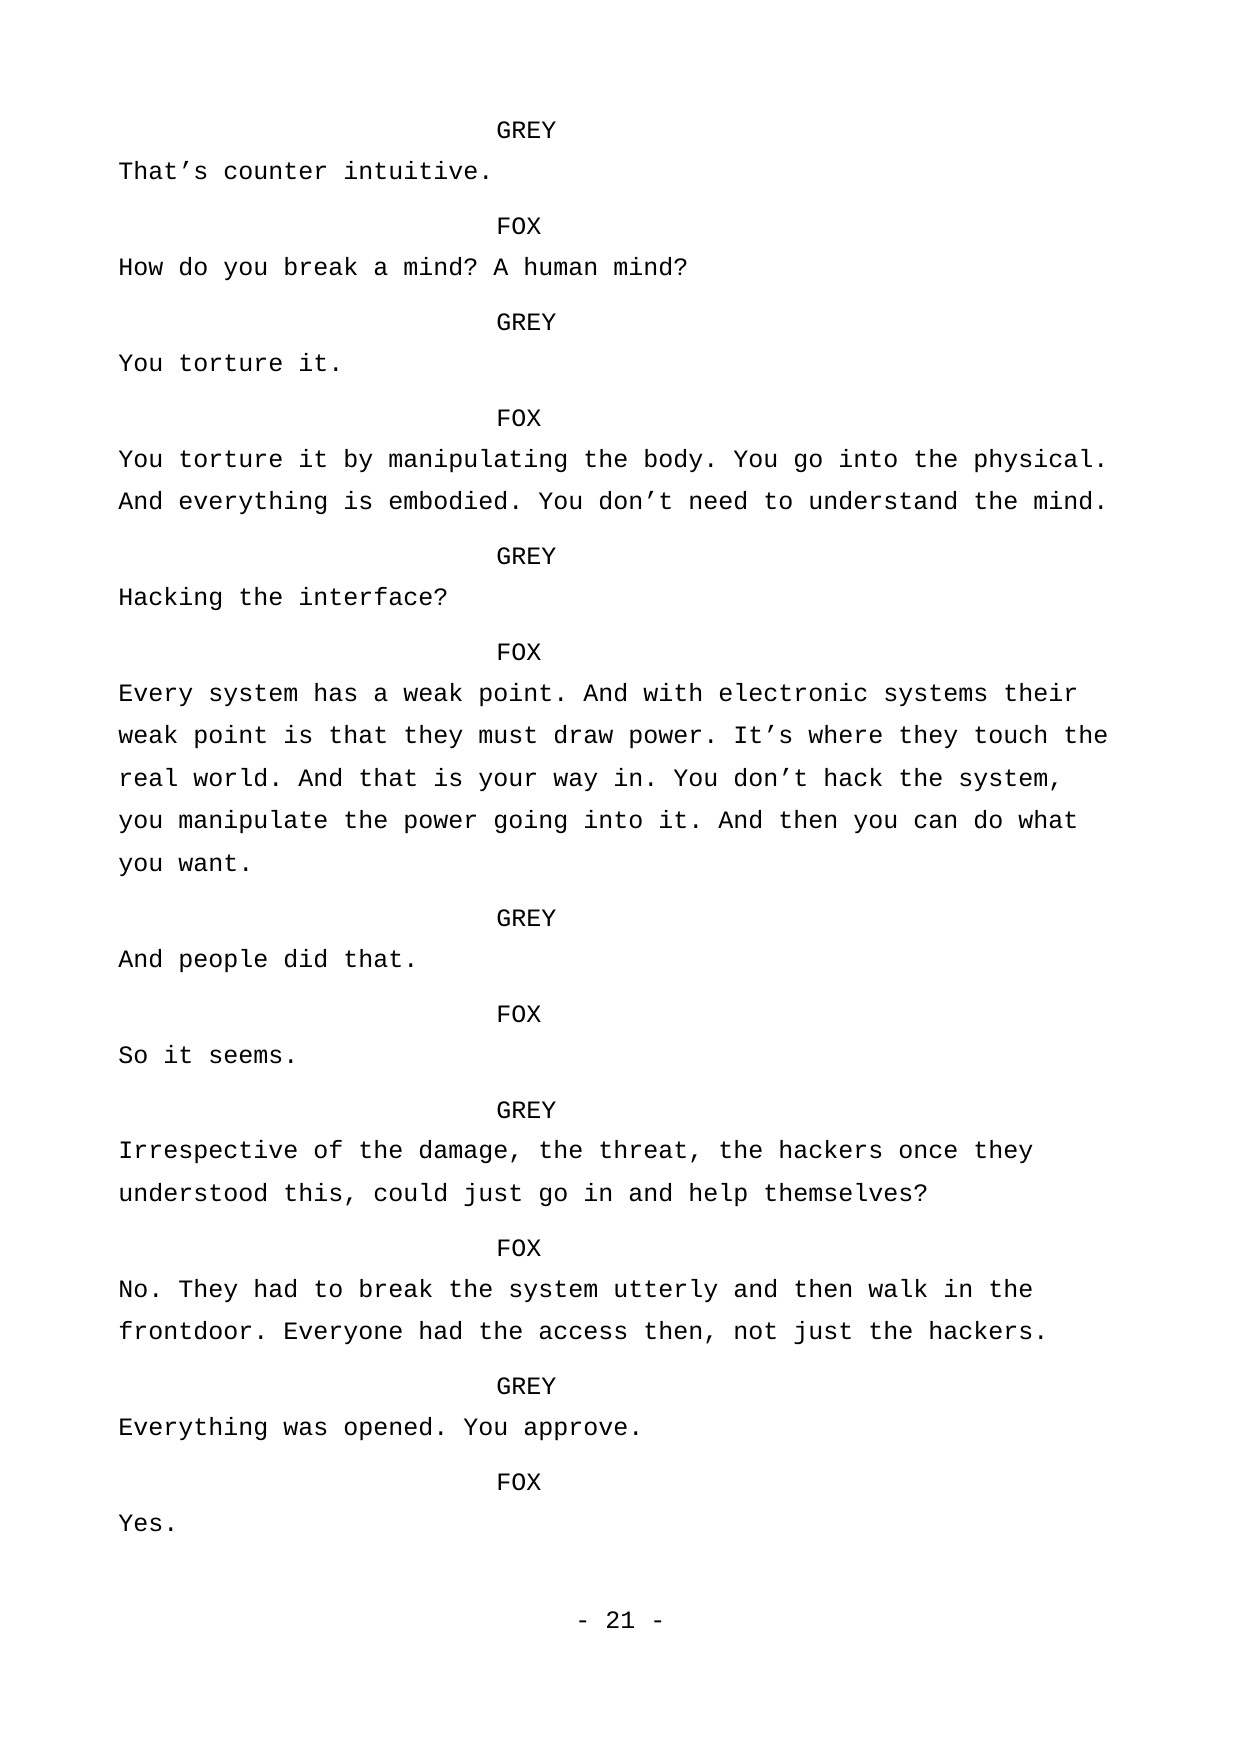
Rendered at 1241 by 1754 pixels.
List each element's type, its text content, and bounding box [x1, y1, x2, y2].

text Irrespective of the damage, the threat, the hackers once they understood this, could just go in and help themselves? [118, 1138, 1122, 1209]
text Everything was opened. You approve. [118, 1415, 1122, 1443]
text You torture it. [118, 351, 1122, 379]
text Fox [496, 406, 1122, 434]
text Fox [496, 1001, 1122, 1030]
text Hacking the interface? [118, 585, 1122, 613]
text Yes. [118, 1511, 1122, 1539]
text Fox [496, 214, 1122, 242]
text Fox [496, 640, 1122, 668]
text Grey [496, 1097, 1122, 1126]
text That’s counter intuitive. [118, 159, 1122, 187]
text No. They had to break the system utterly and then walk in the frontdoor. Everyone had the access then, not just the hackers. [118, 1276, 1122, 1347]
text Grey [496, 118, 1122, 146]
text Fox [496, 1470, 1122, 1498]
text How do you break a mind? A human mind? [118, 255, 1122, 283]
text Grey [496, 1374, 1122, 1402]
text Grey [496, 544, 1122, 572]
text So it seems. [118, 1042, 1122, 1071]
text Every system has a weak point. And with electronic systems their weak point is that they must draw power. It’s where they touch the real world. And that is your way in. You don’t hack the system, you manipulate the power going into it. And then you can do what you want. [118, 681, 1122, 879]
text Grey [496, 310, 1122, 338]
text Grey [496, 906, 1122, 934]
text You torture it by manipulating the body. You go into the physical. And everything is embodied. You don’t need to understand the mind. [118, 446, 1122, 517]
text Fox [496, 1236, 1122, 1264]
text And people did that. [118, 946, 1122, 975]
